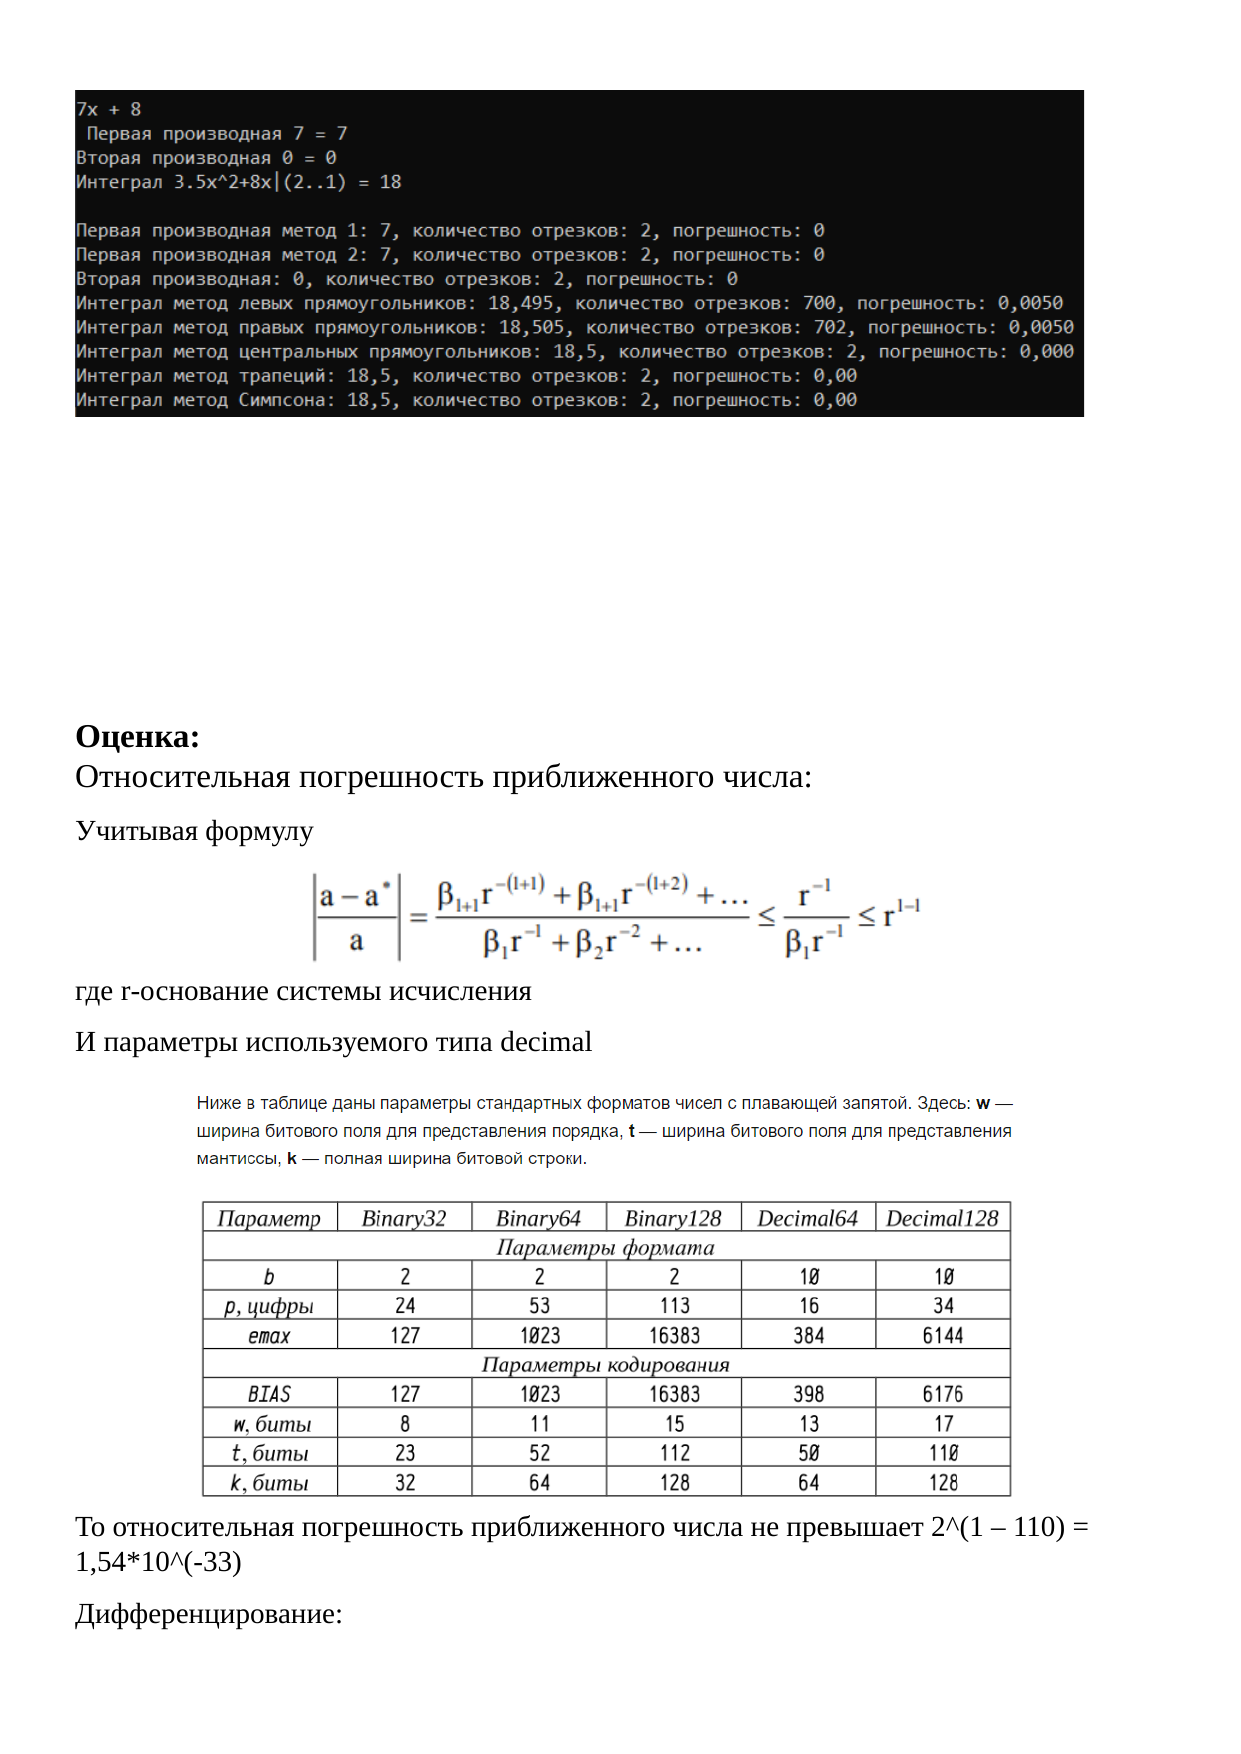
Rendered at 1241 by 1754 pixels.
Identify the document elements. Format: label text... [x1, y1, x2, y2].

text И параметры используемого типа decimal [75, 1024, 1165, 1058]
text где r-основание системы исчисления [75, 864, 1165, 1007]
text Учитывая формулу [75, 813, 1165, 846]
text То относительная погрешность приближенного числа не превышает 2^(1 – 110) = 1,54*10^(-33) [75, 1076, 1165, 1578]
text Оценка: Относительная погрешность приближенного числа: [75, 716, 1165, 794]
text Дифференцирование: [75, 1596, 1165, 1629]
